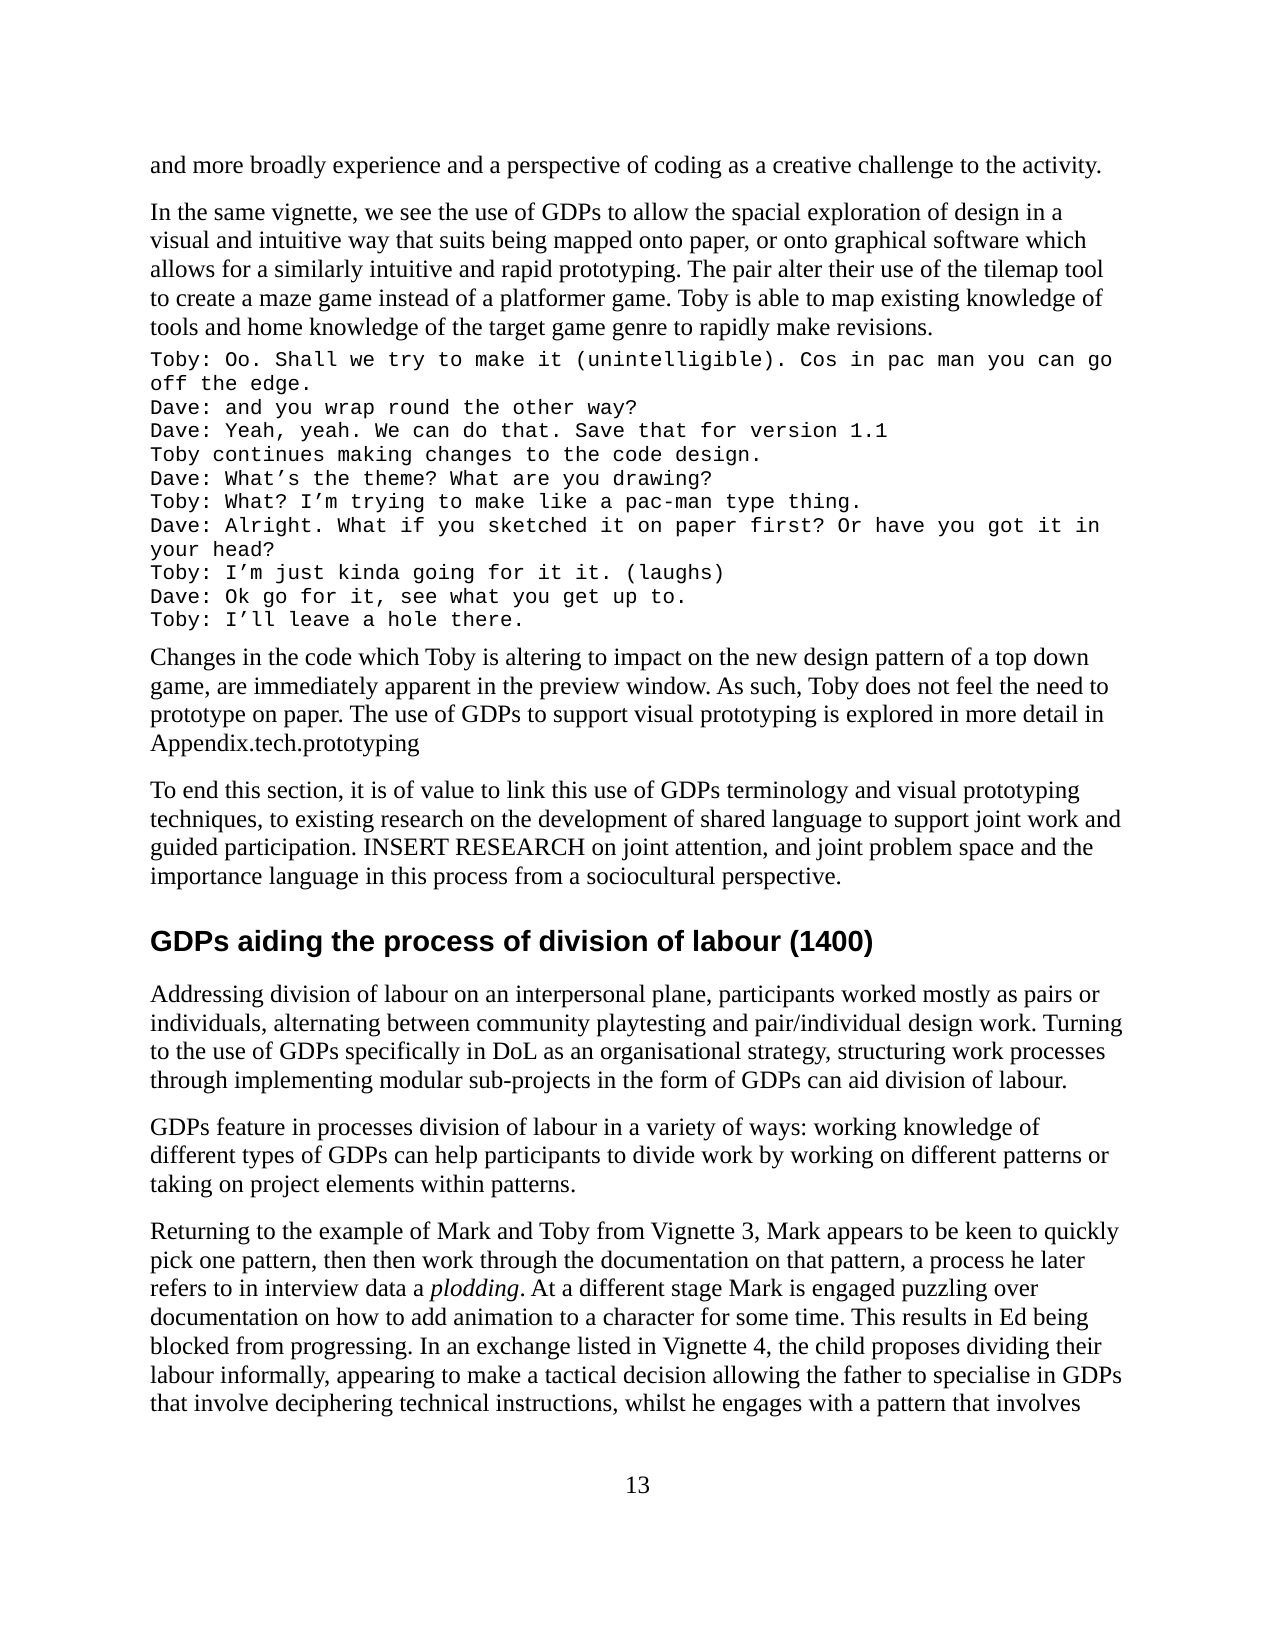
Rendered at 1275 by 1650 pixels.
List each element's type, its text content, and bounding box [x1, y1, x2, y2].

text and more broadly experience and a perspective of coding as a creative challenge to the activity. [150, 150, 1125, 179]
text In the same vignette, we see the use of GDPs to allow the spacial exploration of design in a visual and intuitive way that suits being mapped onto paper, or onto graphical software which allows for a similarly intuitive and rapid prototyping. The pair alter their use of the tilemap tool to create a maze game instead of a platformer game. Toby is able to map existing knowledge of tools and home knowledge of the target game genre to rapidly make revisions. [150, 197, 1125, 340]
text Dave: and you wrap round the other way? [150, 397, 1125, 420]
text Dave: Yeah, yeah. We can do that. Save that for version 1.1 [150, 420, 1125, 444]
text Toby: I’ll leave a hole there. [150, 609, 1125, 633]
subtitle GDPs aiding the process of division of labour (1400) [150, 924, 1125, 957]
text Returning to the example of Mark and Toby from Vignette 3, Mark appears to be keen to quickly pick one pattern, then then work through the documentation on that pattern, a process he later refers to in interview data a plodding. At a different stage Mark is engaged puzzling over documentation on how to add animation to a character for some time. This results in Ed being blocked from progressing. In an exchange listed in Vignette 4, the child proposes dividing their labour informally, appearing to make a tactical decision allowing the father to specialise in GDPs that involve deciphering technical instructions, whilst he engages with a pattern that involves [150, 1216, 1125, 1417]
text Toby continues making changes to the code design. [150, 444, 1125, 468]
text Changes in the code which Toby is altering to impact on the new design pattern of a top down game, are immediately apparent in the preview window. As such, Toby does not feel the need to prototype on paper. The use of GDPs to support visual prototyping is explored in more detail in Appendix.tech.prototyping [150, 642, 1125, 757]
text Toby: Oo. Shall we try to make it (unintelligible). Cos in pac man you can go off the edge. [150, 349, 1125, 397]
text GDPs feature in processes division of labour in a variety of ways: working knowledge of different types of GDPs can help participants to divide work by working on different patterns or taking on project elements within patterns. [150, 1112, 1125, 1198]
text Dave: What’s the theme? What are you drawing? [150, 468, 1125, 491]
text Addressing division of labour on an interpersonal plane, participants worked mostly as pairs or individuals, alternating between community playtesting and pair/individual design work. Turning to the use of GDPs specifically in DoL as an organisational strategy, structuring work processes through implementing modular sub-projects in the form of GDPs can aid division of labour. [150, 979, 1125, 1094]
text To end this section, it is of value to link this use of GDPs terminology and visual prototyping techniques, to existing research on the development of shared language to support joint work and guided participation. INSERT RESEARCH on joint attention, and joint problem space and the importance language in this process from a sociocultural perspective. [150, 775, 1125, 890]
text Dave: Ok go for it, see what you get up to. [150, 586, 1125, 609]
text Toby: I’m just kinda going for it it. (laughs) [150, 562, 1125, 586]
text Dave: Alright. What if you sketched it on paper first? Or have you got it in your head? [150, 515, 1125, 562]
text Toby: What? I’m trying to make like a pac-man type thing. [150, 491, 1125, 515]
